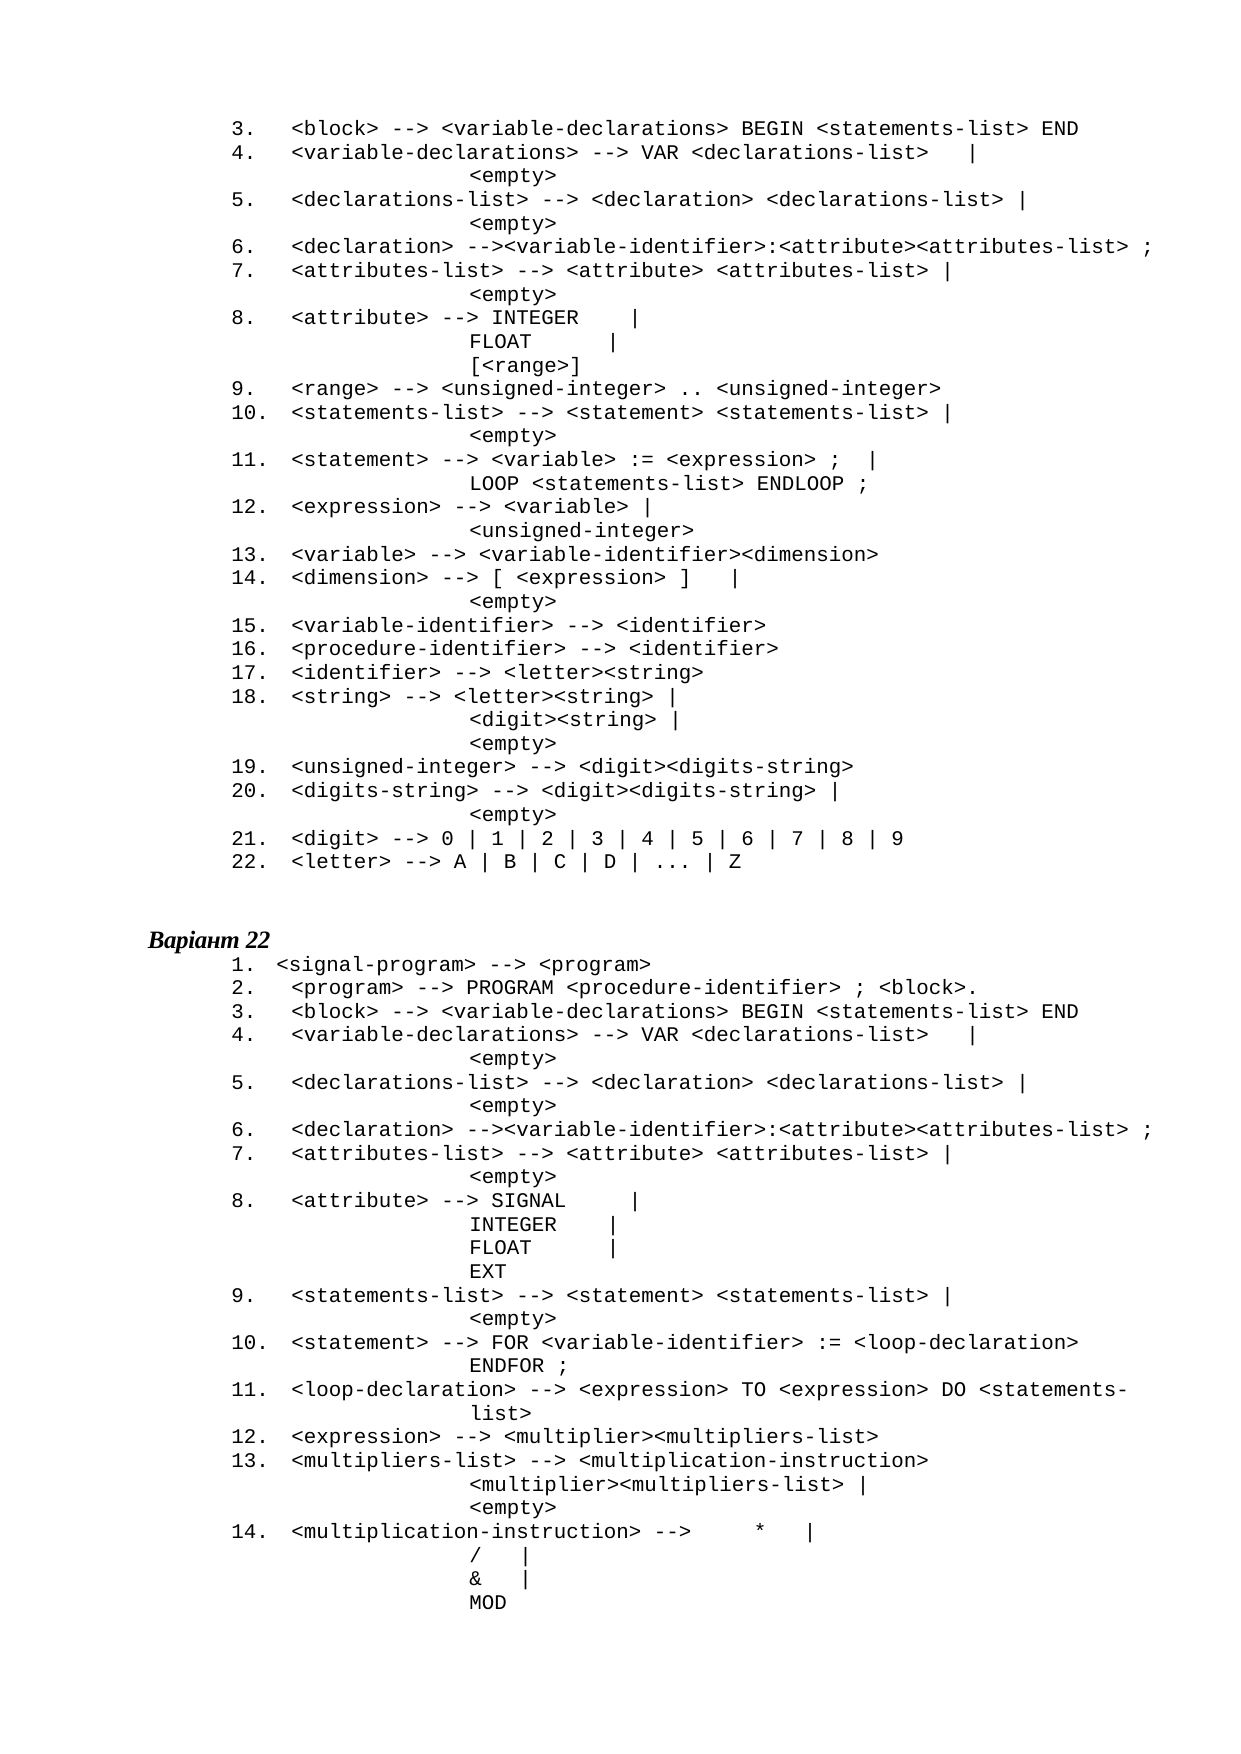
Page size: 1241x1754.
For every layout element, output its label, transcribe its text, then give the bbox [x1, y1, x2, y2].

list <loop-declaration> --> <expression> TO <expression> DO <statements-list> [231, 1379, 1162, 1426]
list <declaration> --><variable-identifier>:<attribute><attributes-list> ; [231, 1119, 1162, 1143]
list <attributes-list> --> <attribute> <attributes-list> | <empty> [231, 260, 1162, 307]
list <statements-list> --> <statement> <statements-list> | <empty> [231, 1284, 1162, 1332]
list <range> --> <unsigned-integer> .. <unsigned-integer> [231, 378, 1162, 402]
list <attribute> --> INTEGER | FLOAT | [<range>] [231, 307, 1162, 378]
list <unsigned-integer> --> <digit><digits-string> [231, 757, 1162, 780]
list <expression> --> <variable> | <unsigned-integer> [231, 496, 1162, 544]
list <variable-identifier> --> <identifier> [231, 615, 1162, 638]
list <declaration> --><variable-identifier>:<attribute><attributes-list> ; [231, 236, 1162, 260]
list <declarations-list> --> <declaration> <declarations-list> | <empty> [231, 1072, 1162, 1119]
list <statement> --> FOR <variable-identifier> := <loop-declaration> ENDFOR ; [231, 1332, 1162, 1379]
list <expression> --> <multiplier><multipliers-list> [231, 1426, 1162, 1450]
list <statements-list> --> <statement> <statements-list> | <empty> [231, 402, 1162, 449]
list <variable> --> <variable-identifier><dimension> [231, 544, 1162, 567]
list <identifier> --> <letter><string> [231, 662, 1162, 686]
list <statement> --> <variable> := <expression> ; | LOOP <statements-list> ENDLOOP ; [231, 449, 1162, 496]
list <block> --> <variable-declarations> BEGIN <statements-list> END [231, 1001, 1162, 1024]
list <variable-declarations> --> VAR <declarations-list> | <empty> [231, 1024, 1162, 1072]
list <letter> --> A | B | C | D | ... | Z [231, 851, 1162, 875]
list <attributes-list> --> <attribute> <attributes-list> | <empty> [231, 1143, 1162, 1190]
list <dimension> --> [ <expression> ] | <empty> [231, 567, 1162, 615]
list <multiplication-instruction> --> * | / | & | MOD [231, 1521, 1162, 1616]
list <multipliers-list> --> <multiplication-instruction> <multiplier><multipliers-list> | <empty> [231, 1450, 1162, 1521]
list <variable-declarations> --> VAR <declarations-list> | <empty> [231, 142, 1162, 189]
list <attribute> --> SIGNAL | INTEGER | FLOAT | EXT [231, 1190, 1162, 1284]
list <program> --> PROGRAM <procedure-identifier> ; <block>. [231, 977, 1162, 1001]
list <digit> --> 0 | 1 | 2 | 3 | 4 | 5 | 6 | 7 | 8 | 9 [231, 827, 1162, 851]
list <declarations-list> --> <declaration> <declarations-list> | <empty> [231, 189, 1162, 236]
list <procedure-identifier> --> <identifier> [231, 638, 1162, 662]
text Варіант 22 [148, 925, 1162, 953]
list <string> --> <letter><string> | <digit><string> | <empty> [231, 686, 1162, 757]
list <block> --> <variable-declarations> BEGIN <statements-list> END [231, 118, 1162, 142]
list <digits-string> --> <digit><digits-string> | <empty> [231, 780, 1162, 827]
list <signal-program> --> <program> [231, 953, 1162, 977]
